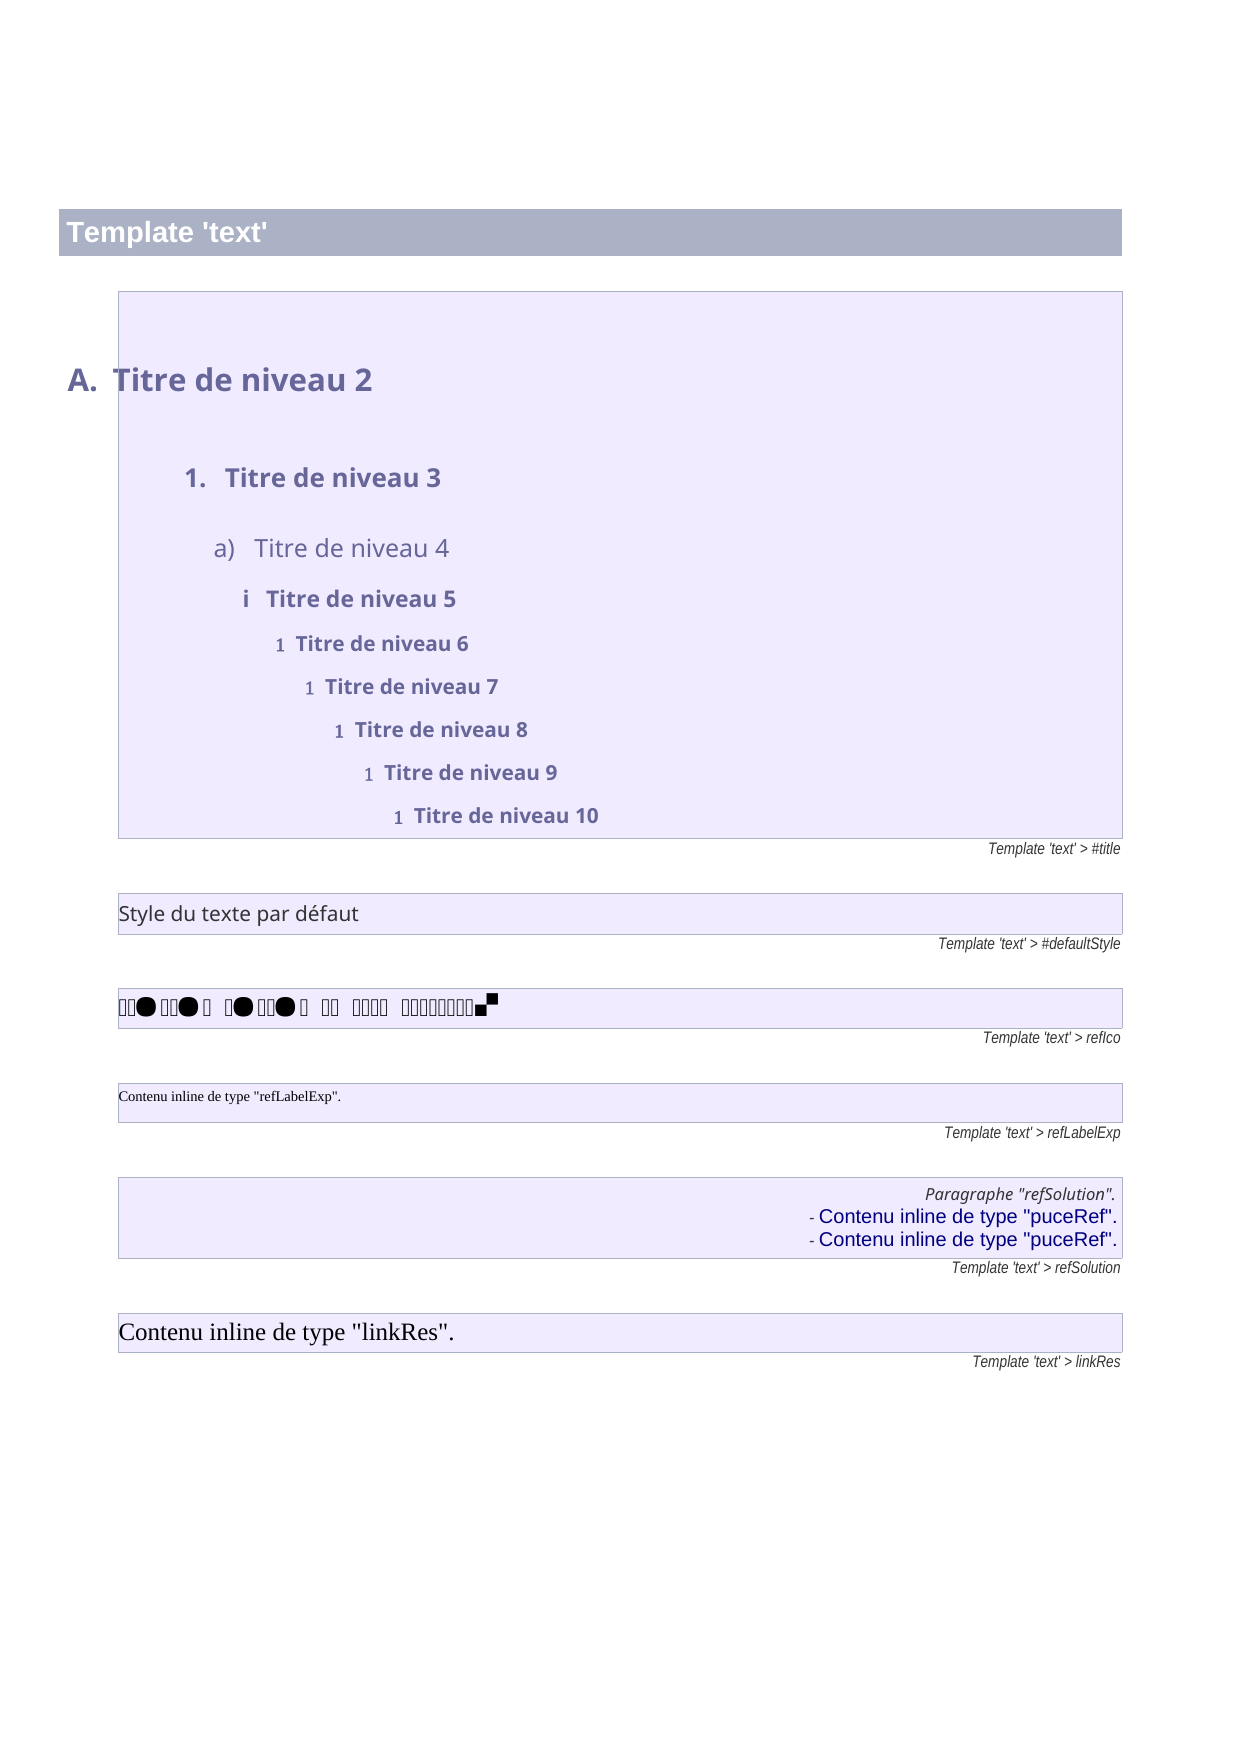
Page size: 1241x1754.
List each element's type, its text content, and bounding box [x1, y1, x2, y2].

title Template 'text' > #defaultStyle [118, 935, 1122, 953]
table_header Style du texte par défaut [119, 894, 1122, 934]
title Template 'text' > #title [118, 839, 1122, 858]
table_header Titre de niveau 1 Titre de niveau 2 Titre de niveau 3 Titre de niveau 4 Titre de niveau 5 Titre de niveau 6 Titre de niveau 7 Titre de niveau 8 Titre de niveau 9 Titre de niveau 10 [119, 292, 1122, 838]
title Template 'text' > refSolution [118, 1259, 1122, 1277]
title Template 'text' > refIco [118, 1029, 1122, 1047]
table_header Contenu inline de type "linkRes". [119, 1314, 1122, 1352]
title Template 'text' > linkRes [118, 1353, 1122, 1371]
title Template 'text' [60, 210, 1122, 254]
table_header Contenu inline de type "refIco". [119, 989, 1122, 1028]
title Template 'text' > refLabelExp [118, 1123, 1122, 1142]
table_header Paragraphe "refSolution". - Contenu inline de type "puceRef". - Contenu inline de type "puceRef". [119, 1178, 1122, 1258]
table_header Contenu inline de type "refLabelExp". [119, 1084, 1122, 1122]
